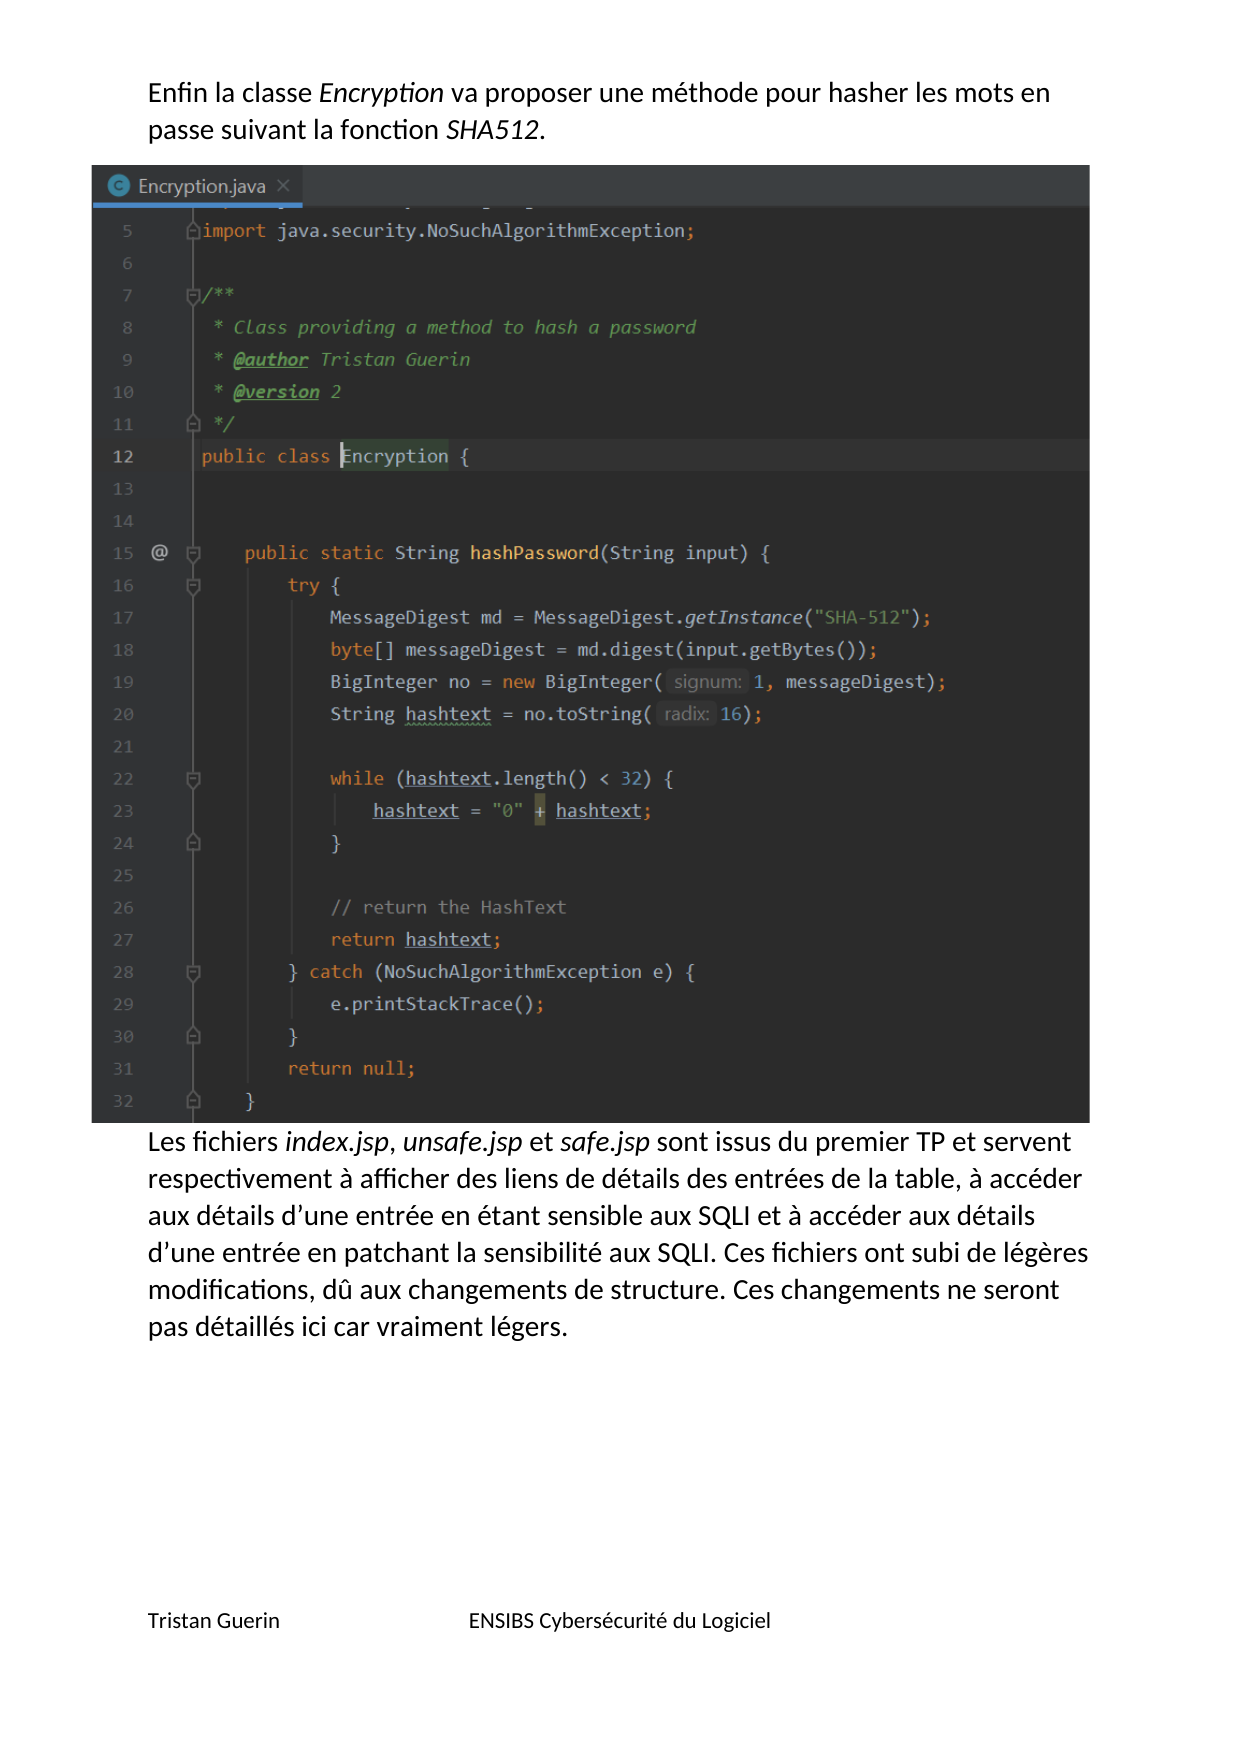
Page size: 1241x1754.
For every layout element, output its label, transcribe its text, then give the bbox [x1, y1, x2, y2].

text Les fichiers index.jsp, unsafe.jsp et safe.jsp sont issus du premier TP et servent respectivement à afficher des liens de détails des entrées de la table, à accéder aux détails d’une entrée en étant sensible aux SQLI et à accéder aux détails d’une entrée en patchant la sensibilité aux SQLI. Ces fichiers ont subi de légères modifications, dû aux changements de structure. Ces changements ne seront pas détaillés ici car vraiment légers. [148, 325, 1093, 1343]
text Enfin la classe Encryption va proposer une méthode pour hasher les mots en passe suivant la fonction SHA512. [148, 74, 1093, 146]
